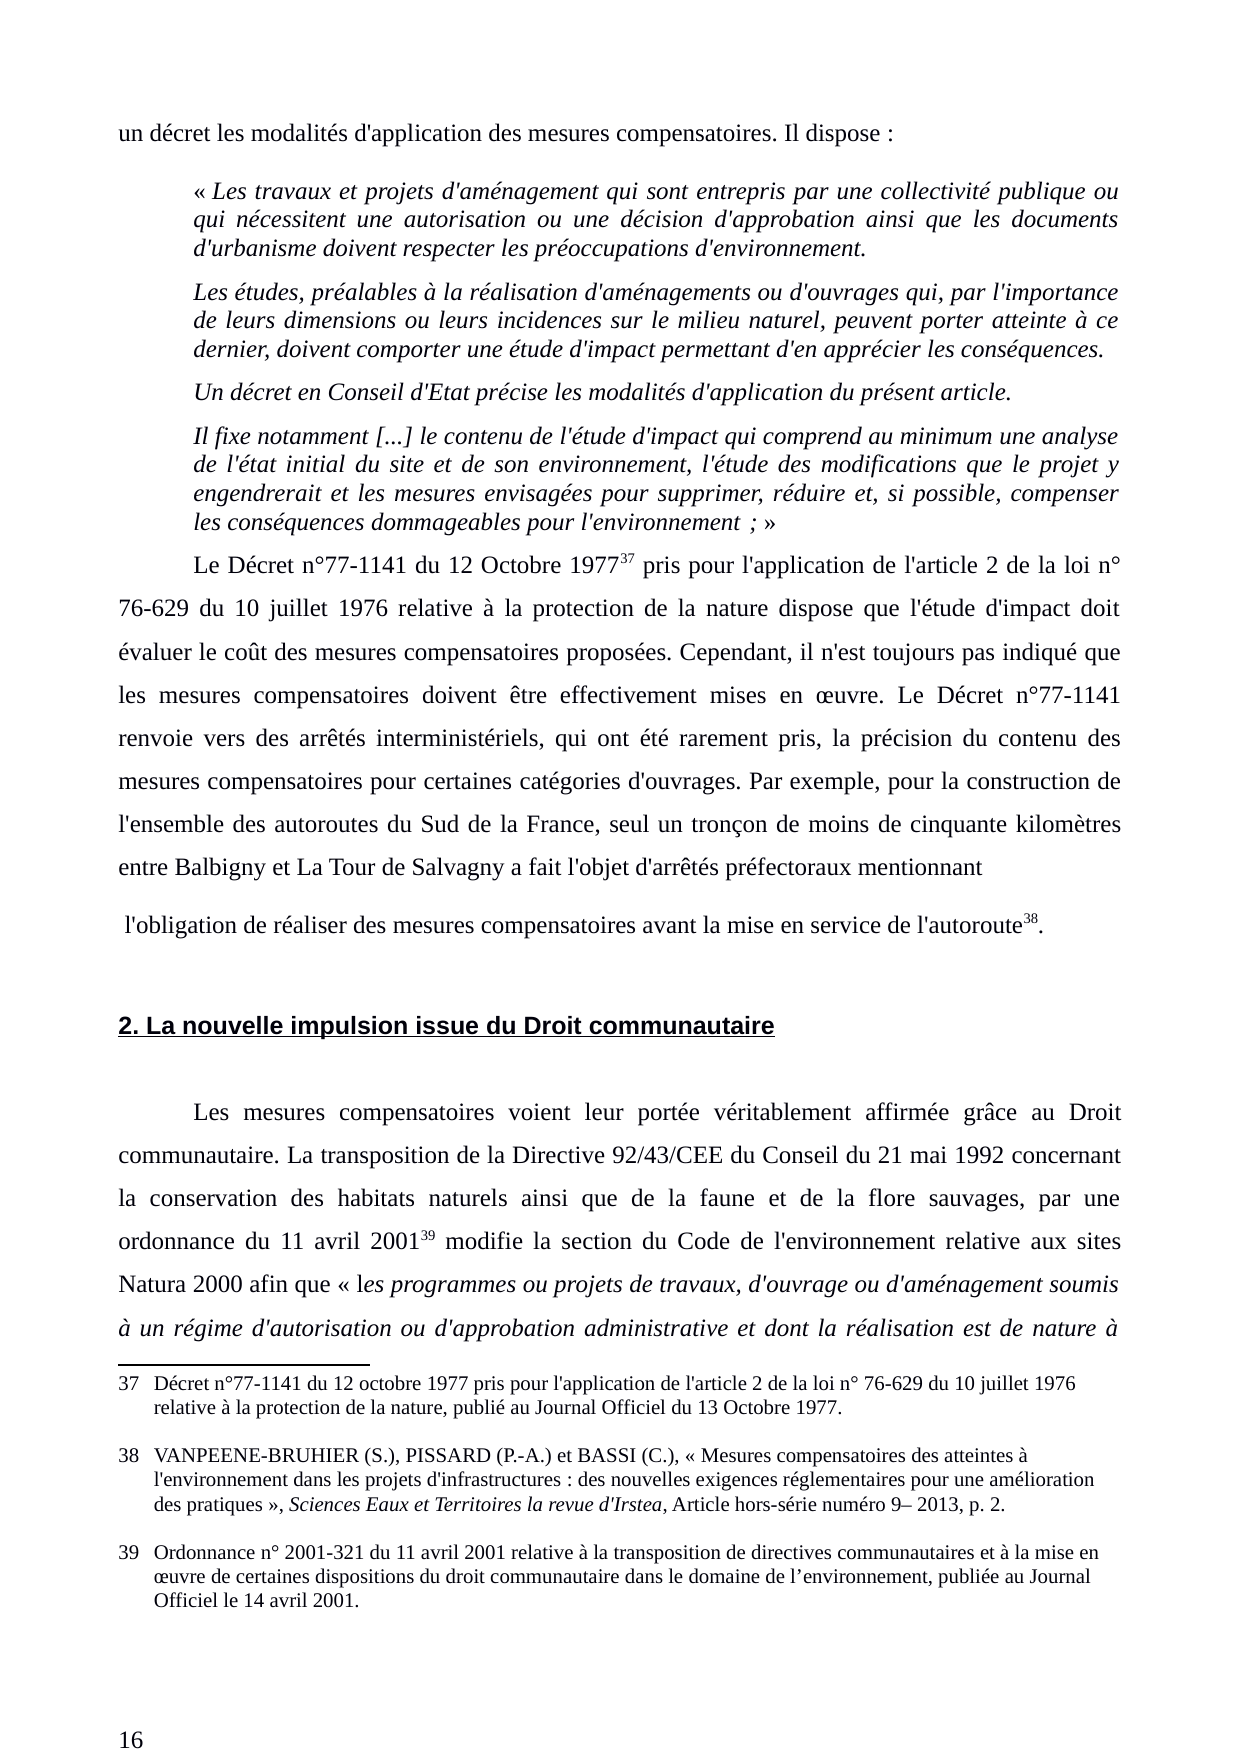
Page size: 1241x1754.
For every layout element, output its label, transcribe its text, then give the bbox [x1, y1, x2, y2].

text Le Décret n°77-1141 du 12 Octobre 1977 pris pour l'application de l'article 2 de la loi n° 76-629 du 10 juillet 1976 relative à la protection de la nature dispose que l'étude d'impact doit évaluer le coût des mesures compensatoires proposées. Cependant, il n'est toujours pas indiqué que les mesures compensatoires doivent être effectivement mises en œuvre. Le Décret n°77-1141 renvoie vers des arrêtés interministériels, qui ont été rarement pris, la précision du contenu des mesures compensatoires pour certaines catégories d'ouvrages. Par exemple, pour la construction de l'ensemble des autoroutes du Sud de la France, seul un tronçon de moins de cinquante kilomètres entre Balbigny et La Tour de Salvagny a fait l'objet d'arrêtés préfectoraux mentionnant [118, 550, 1122, 881]
text Les études, préalables à la réalisation d'aménagements ou d'ouvrages qui, par l'importance de leurs dimensions ou leurs incidences sur le milieu naturel, peuvent porter atteinte à ce dernier, doivent comporter une étude d'impact permettant d'en apprécier les conséquences. [193, 277, 1122, 363]
text « Les travaux et projets d'aménagement qui sont entrepris par une collectivité publique ou qui nécessitent une autorisation ou une décision d'approbation ainsi que les documents d'urbanisme doivent respecter les préoccupations d'environnement. [193, 176, 1122, 262]
text Un décret en Conseil d'Etat précise les modalités d'application du présent article. [193, 377, 1122, 406]
text 2. La nouvelle impulsion issue du Droit communautaire [118, 1011, 1122, 1039]
text l'obligation de réaliser des mesures compensatoires avant la mise en service de l'autoroute. [118, 910, 1122, 939]
text Il fixe notamment [...] le contenu de l'étude d'impact qui comprend au minimum une analyse de l'état initial du site et de son environnement, l'étude des modifications que le projet y engendrerait et les mesures envisagées pour supprimer, réduire et, si possible, compenser les conséquences dommageables pour l'environnement ; » [193, 421, 1122, 536]
text Décret n°77-1141 du 12 octobre 1977 pris pour l'application de l'article 2 de la loi n° 76-629 du 10 juillet 1976 relative à la protection de la nature, publié au Journal Officiel du 13 Octobre 1977. [118, 1371, 1122, 1419]
text Ordonnance n° 2001-321 du 11 avril 2001 relative à la transposition de directives communautaires et à la mise en œuvre de certaines dispositions du droit communautaire dans le domaine de l’environnement, publiée au Journal Officiel le 14 avril 2001. [118, 1539, 1122, 1612]
text VANPEENE-BRUHIER (S.), PISSARD (P.-A.) et BASSI (C.), « Mesures compensatoires des atteintes à l'environnement dans les projets d'infrastructures : des nouvelles exigences réglementaires pour une amélioration des pratiques », Sciences Eaux et Territoires la revue d'Irstea, Article hors-série numéro 9– 2013, p. 2. [118, 1443, 1122, 1516]
text Les mesures compensatoires voient leur portée véritablement affirmée grâce au Droit communautaire. La transposition de la Directive 92/43/CEE du Conseil du 21 mai 1992 concernant la conservation des habitats naturels ainsi que de la faune et de la flore sauvages, par une ordonnance du 11 avril 2001 modifie la section du Code de l'environnement relative aux sites Natura 2000 afin que « les programmes ou projets de travaux, d'ouvrage ou d'aménagement soumis à un régime d'autorisation ou d'approbation administrative et dont la réalisation est de nature à [118, 1097, 1122, 1341]
text un décret les modalités d'application des mesures compensatoires. Il dispose : [118, 118, 1122, 147]
